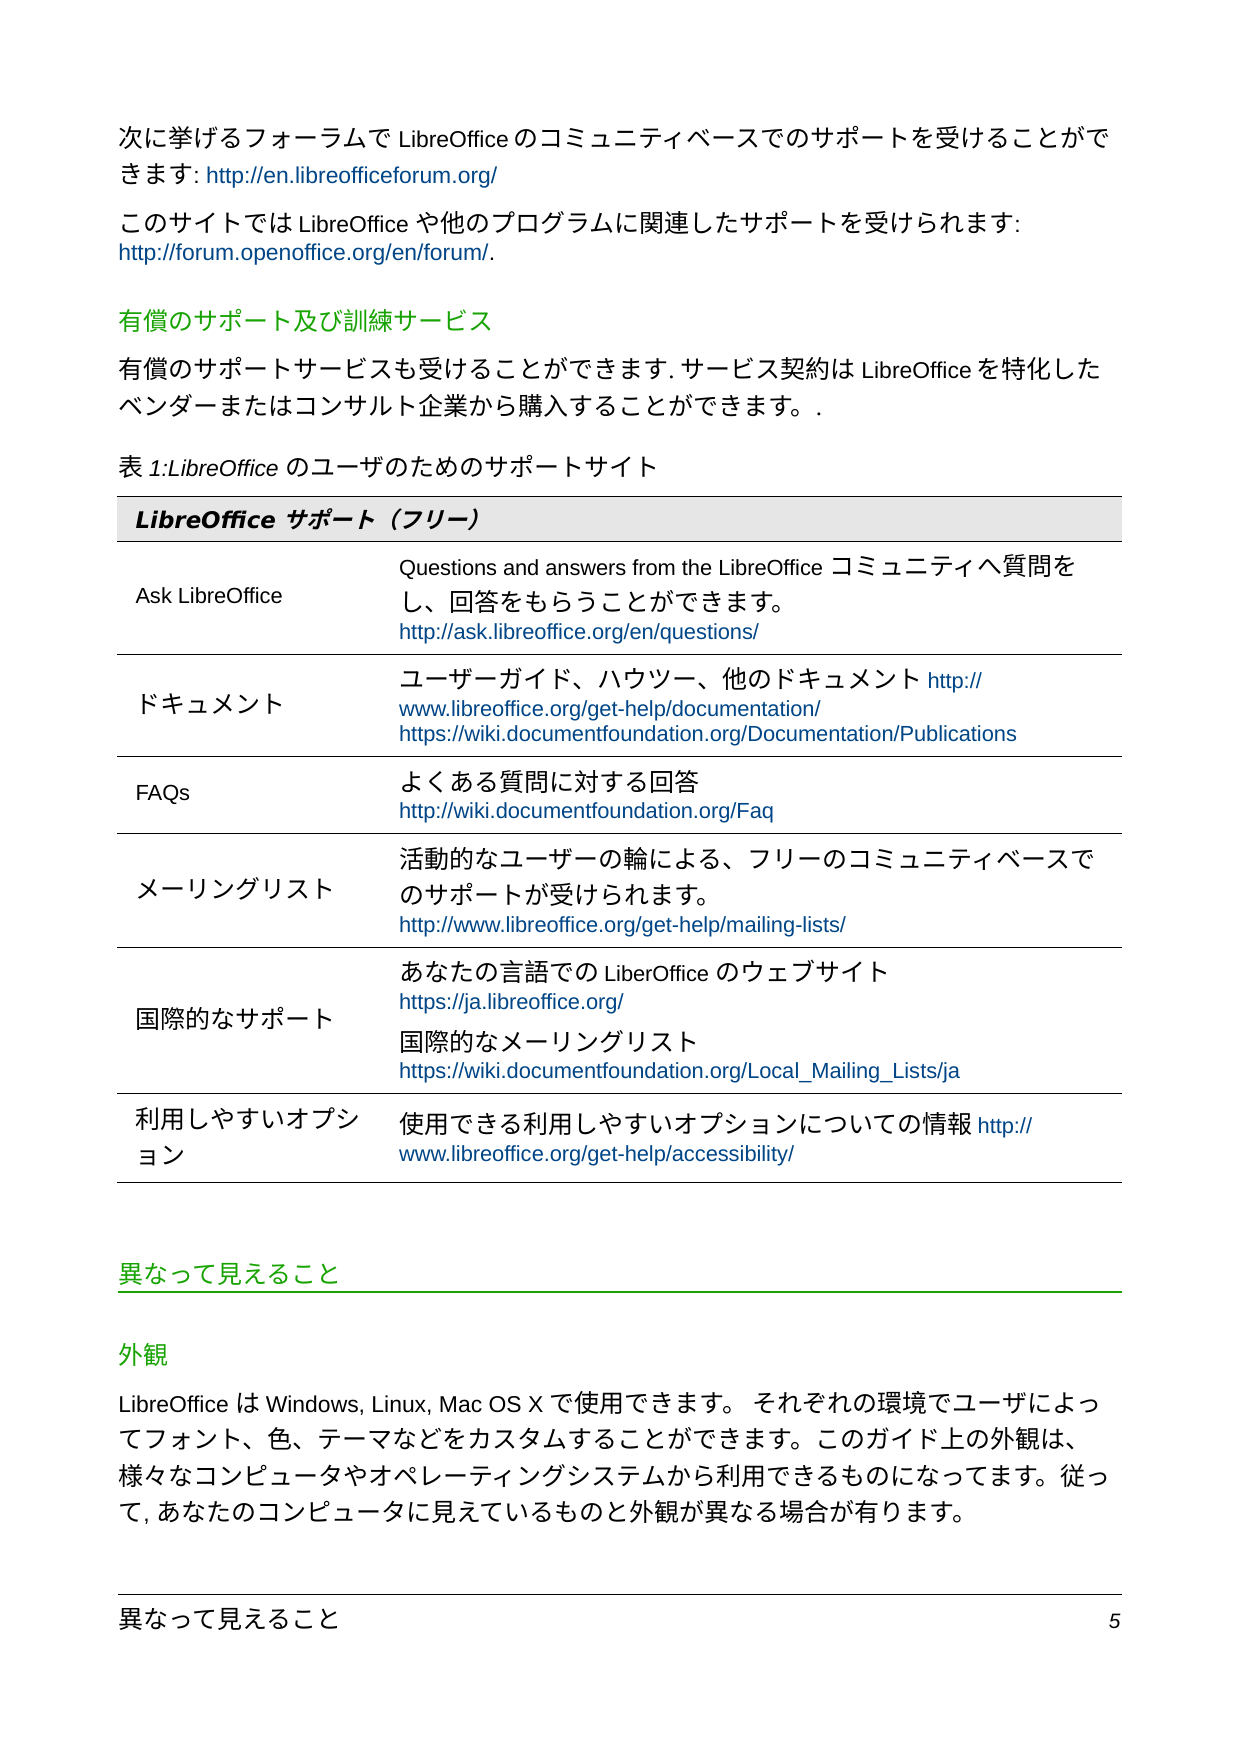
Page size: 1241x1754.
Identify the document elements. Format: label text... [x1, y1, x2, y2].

table_cell よくある質問に対する回答 http://wiki.documentfoundation.org/Faq [381, 757, 1122, 833]
text このサイトではLibreOffice や他のプログラムに関連したサポートを受けられます: http://forum.openoffice.org/en/forum/. [118, 203, 1122, 266]
text 次に挙げるフォーラムで LibreOfficeのコミュニティベースでのサポートを受けることができます: http://en.libreofficeforum.org/ [118, 118, 1122, 191]
table_cell FAQs [117, 757, 381, 833]
table_header LibreOffice サポート（フリー） [117, 497, 1122, 541]
subtitle 異なって見えること [118, 1255, 1122, 1291]
table_cell 使用できる利用しやすいオプションについての情報http://www.libreoffice.org/get-help/accessibility/ [381, 1094, 1122, 1182]
subtitle 有償のサポート及び訓練サービス [118, 301, 1122, 337]
table_cell 利用しやすいオプション [117, 1094, 381, 1182]
text 有償のサポートサービスも受けることができます. サービス契約は LibreOfficeを特化したベンダーまたはコンサルト企業から購入することができます。. [118, 350, 1122, 422]
text 表 1:LibreOffice のユーザのためのサポートサイト [118, 447, 1122, 484]
table_cell Questions and answers from the LibreOffice コミュニティへ質問をし、回答をもらうことができます。 http://ask.libreoffice.org/en/questions/ [381, 542, 1122, 654]
table_cell Ask LibreOffice [117, 542, 381, 654]
table_cell あなたの言語でのLiberOffice のウェブサイト https://ja.libreoffice.org/ 国際的なメーリングリスト https://wiki.documentfoundation.org/Local_Mailing_Lists/ja [381, 948, 1122, 1093]
text LibreOffice は Windows, Linux, Mac OS X で使用できます。 それぞれの環境でユーザによってフォント、色、テーマなどをカスタムすることができます。このガイド上の外観は、様々なコンピュータやオペレーティングシステムから利用できるものになってます。従って, あなたのコンピュータに見えているものと外観が異なる場合が有ります。 [118, 1384, 1122, 1529]
table_cell ドキュメント [117, 655, 381, 756]
table_cell メーリングリスト [117, 834, 381, 947]
subtitle 外観 [118, 1335, 1122, 1371]
table_cell 国際的なサポート [117, 948, 381, 1093]
table_cell ユーザーガイド、ハウツー、他のドキュメントhttp://www.libreoffice.org/get-help/documentation/ https://wiki.documentfoundation.org/Documentation/Publications [381, 655, 1122, 756]
table_cell 活動的なユーザーの輪による、フリーのコミュニティベースでのサポートが受けられます。 http://www.libreoffice.org/get-help/mailing-lists/ [381, 834, 1122, 947]
